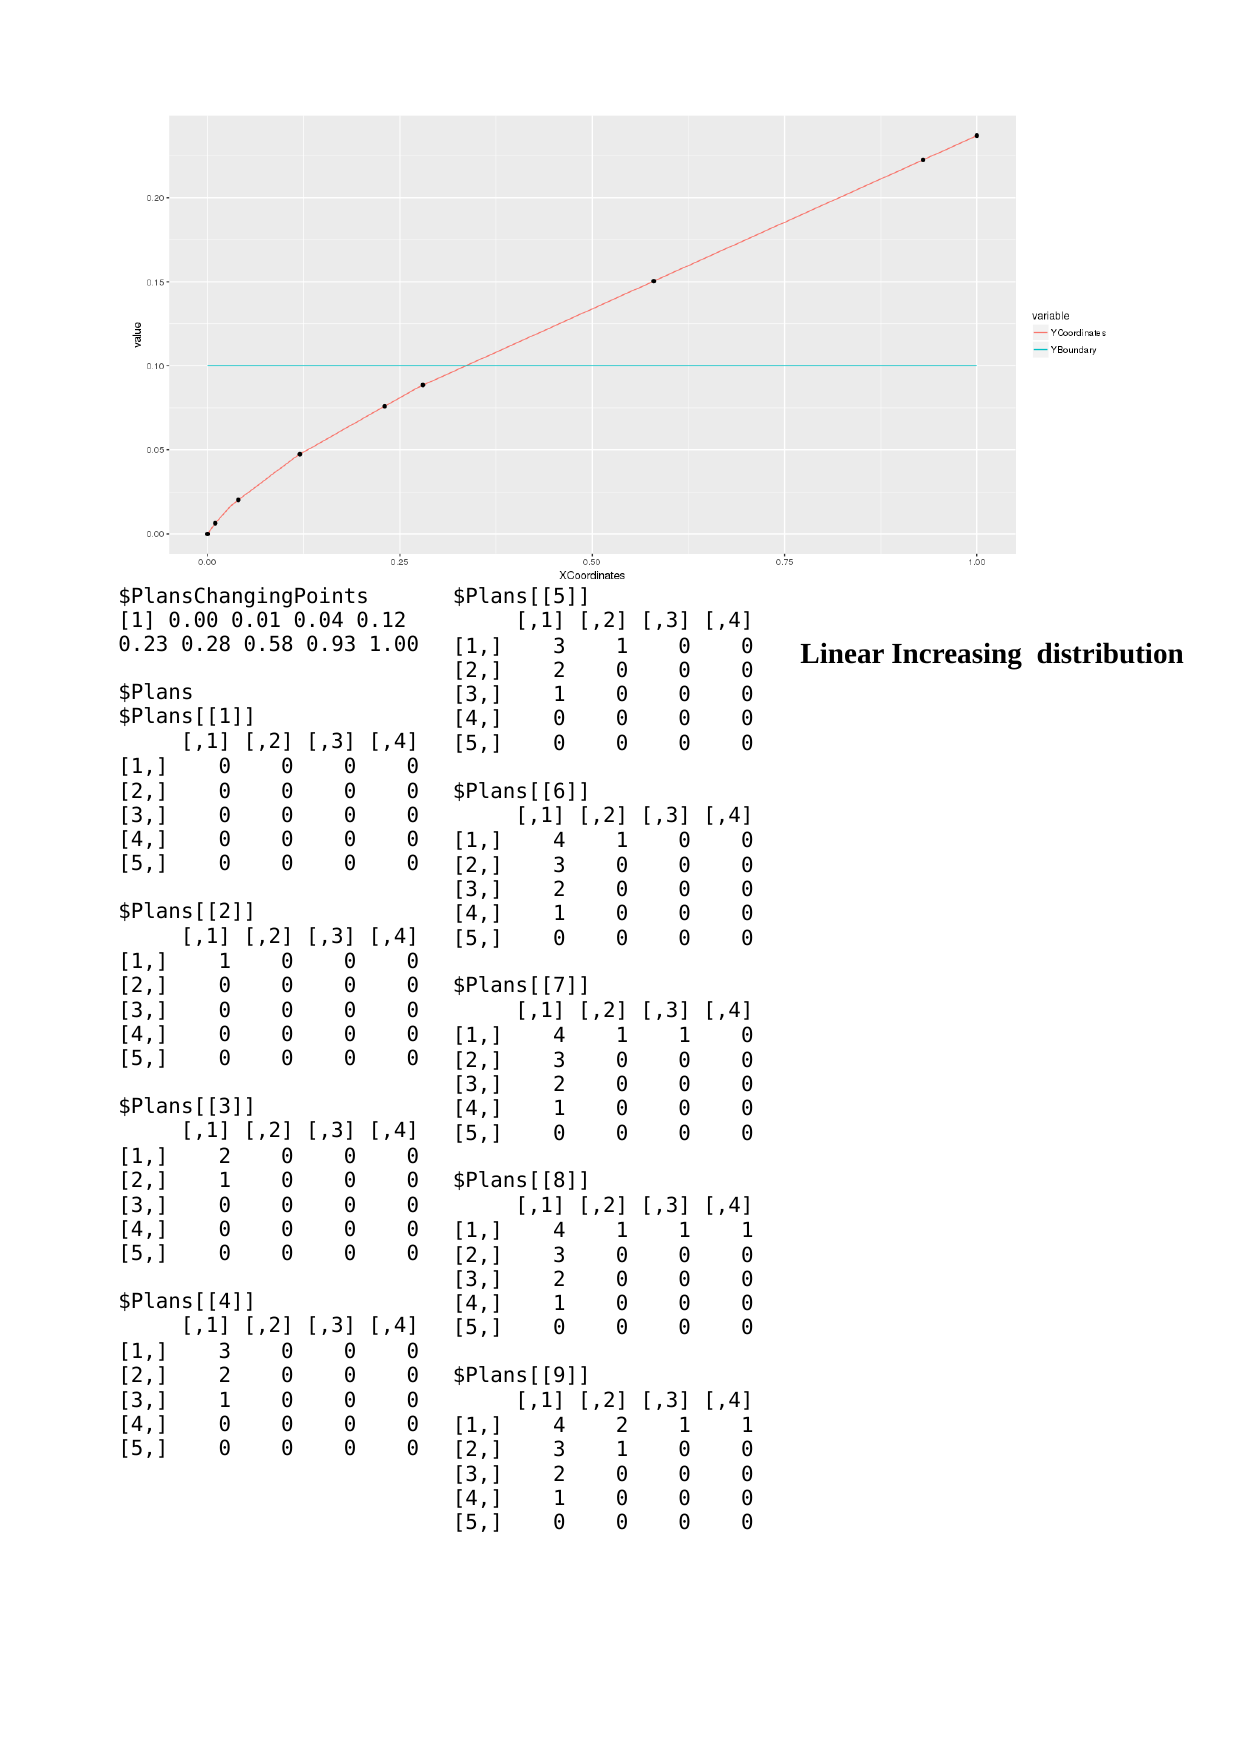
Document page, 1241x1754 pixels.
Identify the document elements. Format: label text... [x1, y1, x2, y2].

text [5,] 0 0 0 0 [453, 1315, 787, 1340]
text [5,] 0 0 0 0 [453, 1510, 787, 1534]
text [2,] 1 0 0 0 [118, 1168, 453, 1193]
text [3,] 1 0 0 0 [453, 682, 787, 706]
text $Plans[[9]] [453, 1363, 787, 1388]
text $Plans[[7]] [453, 973, 787, 998]
text [5,] 0 0 0 0 [118, 851, 453, 876]
text [4,] 0 0 0 0 [118, 1022, 453, 1046]
text [1,] 4 1 1 0 [453, 1023, 787, 1048]
text $Plans[[6]] [453, 779, 787, 803]
text [3,] 0 0 0 0 [118, 998, 453, 1022]
text [4,] 1 0 0 0 [453, 1096, 787, 1121]
text [3,] 0 0 0 0 [118, 1193, 453, 1217]
text [1,] 4 2 1 1 [453, 1413, 787, 1437]
text $Plans[[1]] [118, 704, 453, 729]
text $Plans[[2]] [118, 899, 453, 924]
text [2,] 3 0 0 0 [453, 1243, 787, 1267]
picture [127, 110, 1117, 584]
text [3,] 2 0 0 0 [453, 1267, 787, 1291]
text [2,] 2 0 0 0 [118, 1363, 453, 1388]
text [1,] 1 0 0 0 [118, 949, 453, 973]
text [1,] 0 0 0 0 [118, 754, 453, 779]
text [,1] [,2] [,3] [,4] [118, 1313, 453, 1339]
text [1,] 3 1 0 0 [453, 634, 787, 658]
text [4,] 1 0 0 0 [453, 901, 787, 926]
text [4,] 0 0 0 0 [118, 1217, 453, 1241]
text [5,] 0 0 0 0 [118, 1241, 453, 1266]
text [,1] [,2] [,3] [,4] [453, 1193, 787, 1218]
text [3,] 2 0 0 0 [453, 1462, 787, 1486]
text [3,] 2 0 0 0 [453, 1072, 787, 1096]
text [,1] [,2] [,3] [,4] [453, 998, 787, 1023]
text [5,] 0 0 0 0 [453, 1121, 787, 1145]
text [,1] [,2] [,3] [,4] [453, 803, 787, 828]
text [5,] 0 0 0 0 [118, 1436, 453, 1460]
text [2,] 0 0 0 0 [118, 973, 453, 998]
text [2,] 0 0 0 0 [118, 779, 453, 803]
text [,1] [,2] [,3] [,4] [118, 924, 453, 949]
text [1,] 3 0 0 0 [118, 1339, 453, 1363]
text [,1] [,2] [,3] [,4] [453, 608, 787, 634]
text [2,] 3 0 0 0 [453, 853, 787, 877]
text $PlansChangingPoints [118, 118, 453, 608]
text $Plans [118, 680, 453, 704]
text [,1] [,2] [,3] [,4] [118, 1118, 453, 1144]
text [5,] 0 0 0 0 [453, 731, 787, 755]
text $Plans[[3]] [118, 1094, 453, 1118]
text [1,] 4 1 0 0 [453, 828, 787, 853]
text [4,] 1 0 0 0 [453, 1291, 787, 1315]
text [3,] 1 0 0 0 [118, 1388, 453, 1412]
text $Plans[[8]] [453, 1168, 787, 1193]
text [3,] 2 0 0 0 [453, 877, 787, 901]
text [4,] 0 0 0 0 [118, 1412, 453, 1436]
text [2,] 3 1 0 0 [453, 1437, 787, 1462]
text [1,] 2 0 0 0 [118, 1144, 453, 1168]
text [2,] 3 0 0 0 [453, 1048, 787, 1072]
text [4,] 1 0 0 0 [453, 1486, 787, 1510]
text $Plans[[5]] [453, 584, 787, 608]
text $Plans[[4]] [118, 1289, 453, 1313]
text [5,] 0 0 0 0 [453, 926, 787, 950]
text [,1] [,2] [,3] [,4] [118, 729, 453, 754]
text [1] 0.00 0.01 0.04 0.12 0.23 0.28 0.58 0.93 1.00 [118, 608, 453, 657]
text [4,] 0 0 0 0 [453, 706, 787, 731]
text [3,] 0 0 0 0 [118, 803, 453, 827]
text [,1] [,2] [,3] [,4] [453, 1388, 787, 1413]
text [1,] 4 1 1 1 [453, 1218, 787, 1243]
text [4,] 0 0 0 0 [118, 827, 453, 851]
text [2,] 2 0 0 0 [453, 658, 787, 682]
text [5,] 0 0 0 0 [118, 1046, 453, 1071]
